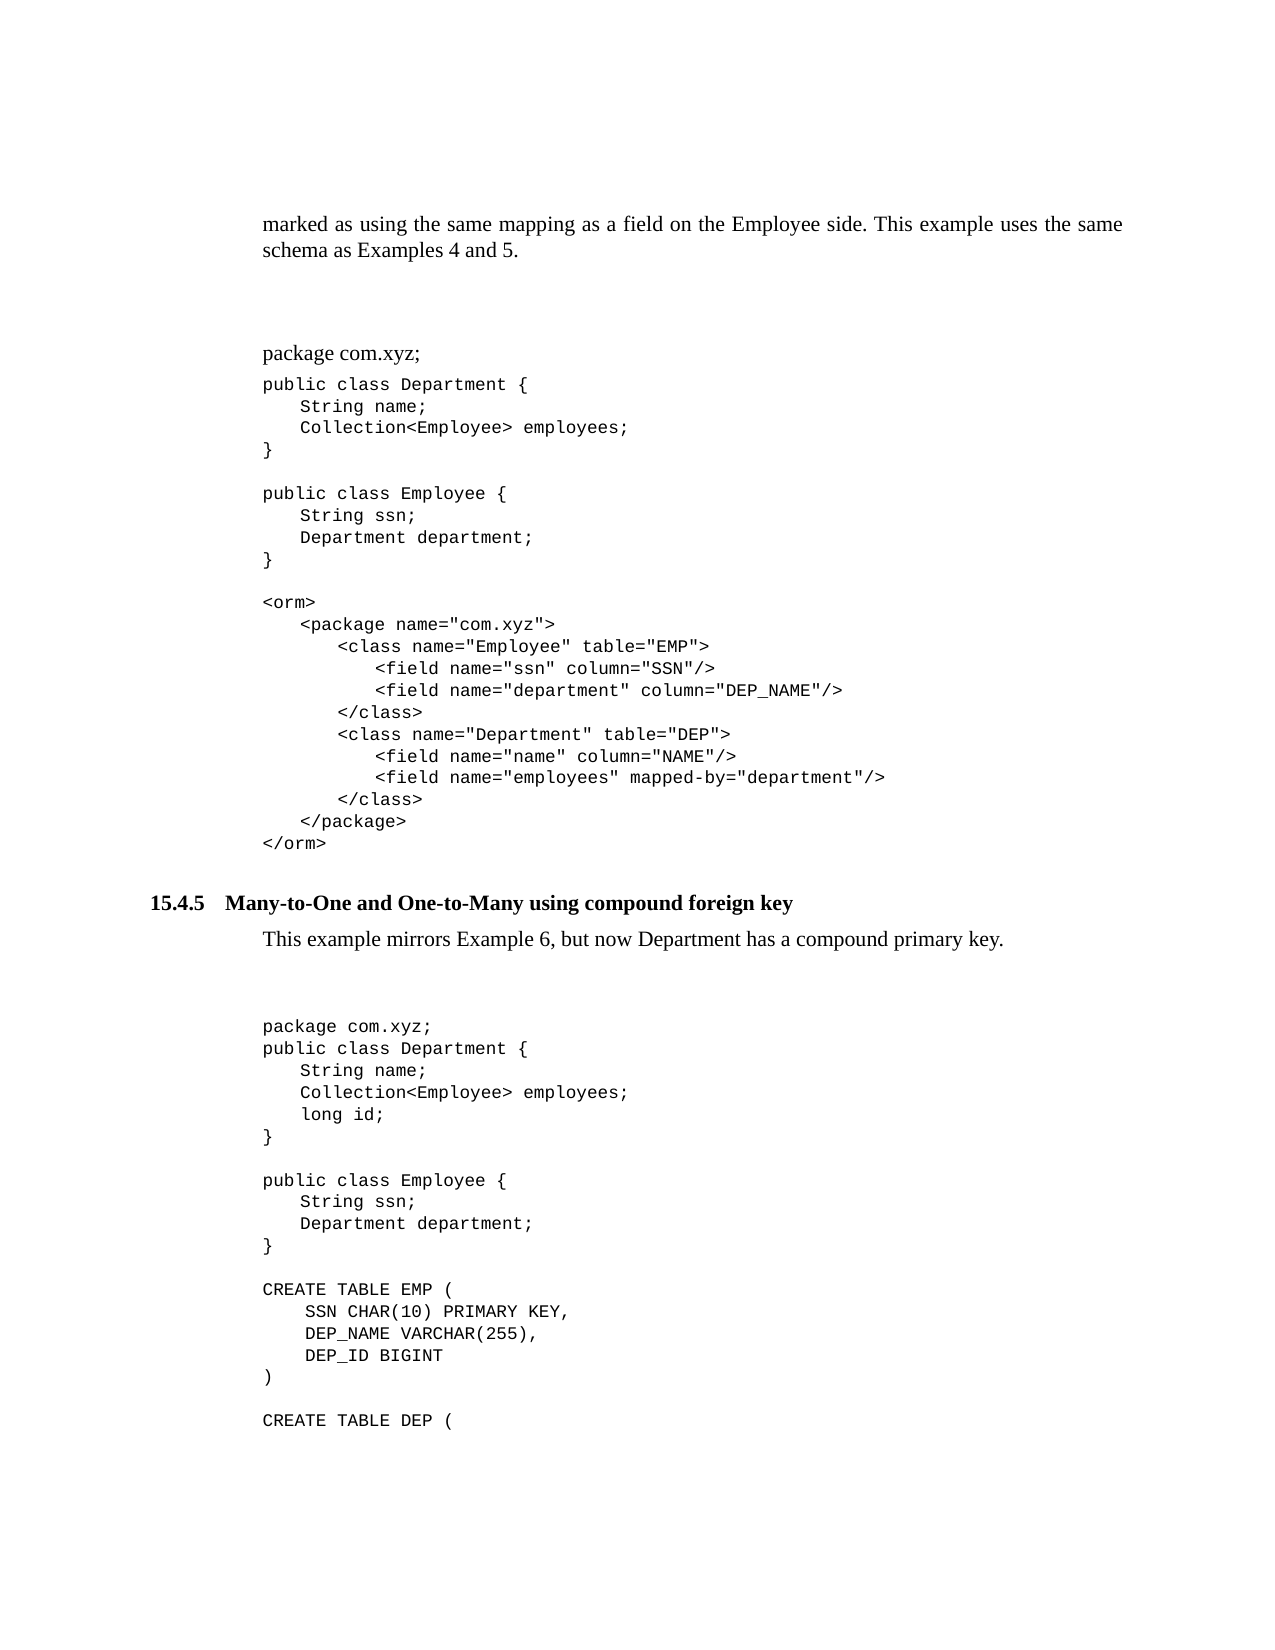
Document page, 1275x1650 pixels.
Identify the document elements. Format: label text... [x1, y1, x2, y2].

text <field name="employees" mapped-by="department"/> [262, 767, 1125, 789]
text <class name="Employee" table="EMP"> [262, 636, 1125, 658]
text } [262, 439, 1125, 461]
text String ssn; [262, 505, 1125, 527]
text CREATE TABLE DEP ( [262, 1410, 1125, 1432]
text String name; [262, 1060, 1125, 1082]
text public class Department { [262, 1038, 1125, 1060]
text Collection<Employee> employees; [262, 1082, 1125, 1104]
text SSN CHAR(10) PRIMARY KEY, [262, 1301, 1125, 1322]
text <orm> [262, 592, 1125, 614]
text String name; [262, 395, 1125, 417]
text public class Employee { [262, 483, 1125, 505]
text } [262, 1235, 1125, 1257]
text public class Employee { [262, 1169, 1125, 1191]
text </package> [262, 811, 1125, 833]
text CREATE TABLE EMP ( [262, 1279, 1125, 1301]
text <field name="ssn" column="SSN"/> [262, 658, 1125, 680]
text ) [262, 1366, 1125, 1388]
text } [262, 1126, 1125, 1147]
text marked as using the same mapping as a field on the Employee side. This example uses the same schema as Examples 4 and 5. [262, 210, 1125, 262]
text This example mirrors Example 6, but now Department has a compound primary key. [262, 926, 1125, 952]
text package com.xyz; [262, 339, 1125, 365]
text String ssn; [262, 1191, 1125, 1213]
text <package name="com.xyz"> [262, 614, 1125, 636]
text <class name="Department" table="DEP"> [262, 723, 1125, 745]
text <field name="name" column="NAME"/> [262, 745, 1125, 767]
subtitle Many-to-One and One-to-Many using compound foreign key [150, 889, 1125, 915]
text public class Department { [262, 373, 1125, 395]
text package com.xyz; [262, 1016, 1125, 1038]
text DEP_ID BIGINT [262, 1344, 1125, 1366]
text Department department; [262, 1213, 1125, 1235]
text Department department; [262, 527, 1125, 548]
text DEP_NAME VARCHAR(255), [262, 1322, 1125, 1344]
text <field name="department" column="DEP_NAME"/> [262, 680, 1125, 702]
text Collection<Employee> employees; [262, 417, 1125, 439]
text </orm> [262, 833, 1125, 855]
text </class> [262, 702, 1125, 723]
text } [262, 548, 1125, 570]
text long id; [262, 1104, 1125, 1126]
text </class> [262, 789, 1125, 811]
